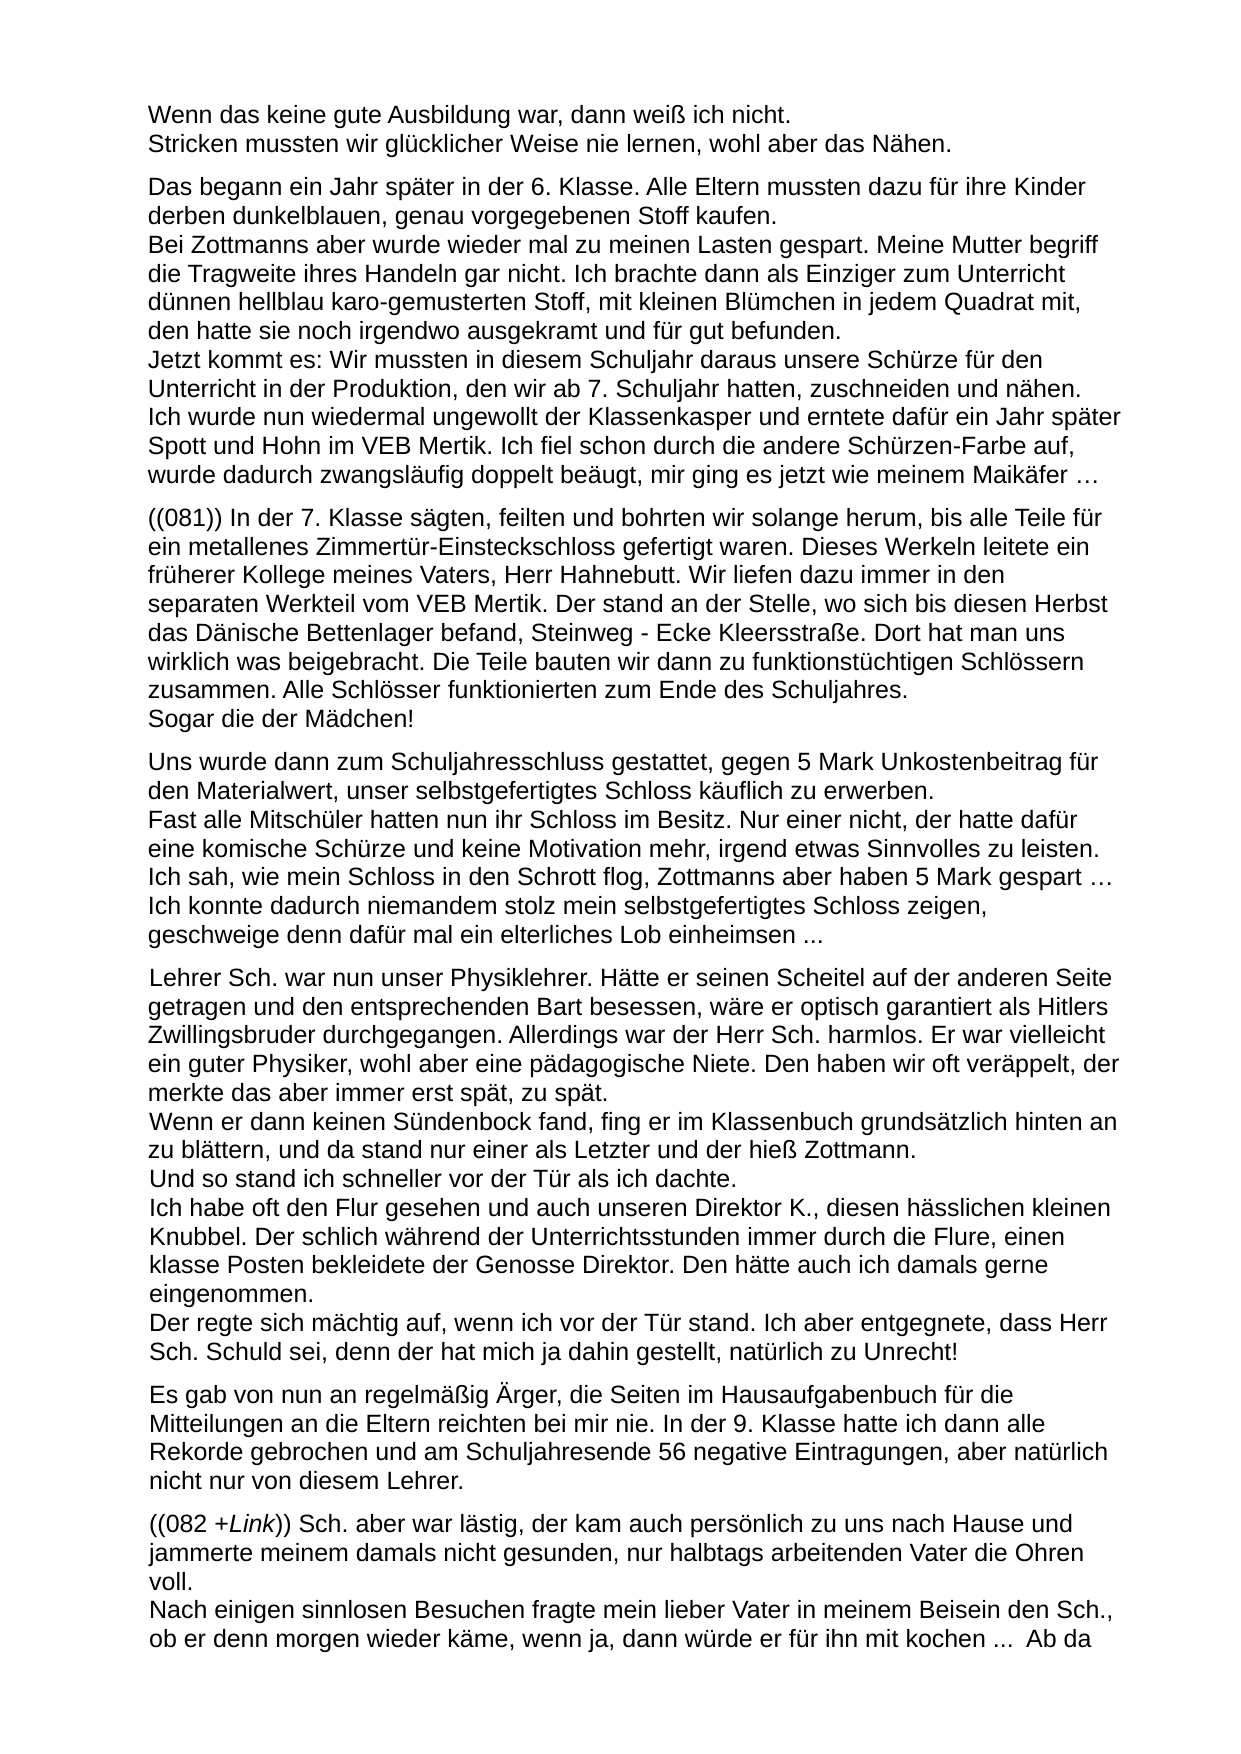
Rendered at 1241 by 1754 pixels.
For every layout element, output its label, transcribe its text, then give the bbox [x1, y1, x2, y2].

text Das begann ein Jahr später in der 6. Klasse. Alle Eltern mussten dazu für ihre Kinder derben dunkelblauen, genau vorgegebenen Stoff kaufen. [148, 172, 1122, 230]
text Uns wurde dann zum Schuljahresschluss gestattet, gegen 5 Mark Unkostenbeitrag für den Materialwert, unser selbstgefertigtes Schloss käuflich zu erwerben. [148, 747, 1122, 805]
text Sogar die der Mädchen! [148, 704, 1122, 733]
text ((082 +Link)) Sch. aber war lästig, der kam auch persönlich zu uns nach Hause und jammerte meinem damals nicht gesunden, nur halbtags arbeitenden Vater die Ohren voll. [149, 1509, 1122, 1595]
text Jetzt kommt es: Wir mussten in diesem Schuljahr daraus unsere Schürze für den Unterricht in der Produktion, den wir ab 7. Schuljahr hatten, zuschneiden und nähen. Ich wurde nun wiedermal ungewollt der Klassenkasper und erntete dafür ein Jahr später Spott und Hohn im VEB Mertik. Ich fiel schon durch die andere Schürzen-Farbe auf, wurde dadurch zwangsläufig doppelt beäugt, mir ging es jetzt wie meinem Maikäfer … [148, 345, 1122, 488]
text Lehrer Sch. war nun unser Physiklehrer. Hätte er seinen Scheitel auf der anderen Seite getragen und den entsprechenden Bart besessen, wäre er optisch garantiert als Hitlers Zwillingsbruder durchgegangen. Allerdings war der Herr Sch. harmlos. Er war vielleicht ein guter Physiker, wohl aber eine pädagogische Niete. Den haben wir oft veräppelt, der merkte das aber immer erst spät, zu spät. [148, 963, 1122, 1107]
text Bei Zottmanns aber wurde wieder mal zu meinen Lasten gespart. Meine Mutter begriff die Tragweite ihres Handeln gar nicht. Ich brachte dann als Einziger zum Unterricht dünnen hellblau karo-gemusterten Stoff, mit kleinen Blümchen in jedem Quadrat mit, den hatte sie noch irgendwo ausgekramt und für gut befunden. [148, 230, 1122, 345]
text Stricken mussten wir glücklicher Weise nie lernen, wohl aber das Nähen. [148, 129, 1122, 158]
text Es gab von nun an regelmäßig Ärger, die Seiten im Hausaufgabenbuch für die Mitteilungen an die Eltern reichten bei mir nie. In der 9. Klasse hatte ich dann alle Rekorde gebrochen und am Schuljahresende 56 negative Eintragungen, aber natürlich nicht nur von diesem Lehrer. [149, 1380, 1122, 1495]
text Wenn das keine gute Ausbildung war, dann weiß ich nicht. [148, 100, 1122, 129]
text Und so stand ich schneller vor der Tür als ich dachte. [148, 1164, 1122, 1193]
text Fast alle Mitschüler hatten nun ihr Schloss im Besitz. Nur einer nicht, der hatte dafür eine komische Schürze und keine Motivation mehr, irgend etwas Sinnvolles zu leisten. Ich sah, wie mein Schloss in den Schrott flog, Zottmanns aber haben 5 Mark gespart … Ich konnte dadurch niemandem stolz mein selbstgefertigtes Schloss zeigen, geschweige denn dafür mal ein elterliches Lob einheimsen ... [148, 805, 1122, 948]
text Wenn er dann keinen Sündenbock fand, fing er im Klassenbuch grundsätzlich hinten an zu blättern, und da stand nur einer als Letzter und der hieß Zottmann. [148, 1107, 1122, 1164]
text Nach einigen sinnlosen Besuchen fragte mein lieber Vater in meinem Beisein den Sch., ob er denn morgen wieder käme, wenn ja, dann würde er für ihn mit kochen ... Ab da [149, 1595, 1122, 1653]
text Ich habe oft den Flur gesehen und auch unseren Direktor K., diesen hässlichen kleinen Knubbel. Der schlich während der Unterrichtsstunden immer durch die Flure, einen klasse Posten bekleidete der Genosse Direktor. Den hätte auch ich damals gerne eingenommen. [149, 1193, 1122, 1308]
text Der regte sich mächtig auf, wenn ich vor der Tür stand. Ich aber entgegnete, dass Herr Sch. Schuld sei, denn der hat mich ja dahin gestellt, natürlich zu Unrecht! [149, 1308, 1122, 1365]
text ((081)) In der 7. Klasse sägten, feilten und bohrten wir solange herum, bis alle Teile für ein metallenes Zimmertür-Einsteckschloss gefertigt waren. Dieses Werkeln leitete ein früherer Kollege meines Vaters, Herr Hahnebutt. Wir liefen dazu immer in den separaten Werkteil vom VEB Mertik. Der stand an der Stelle, wo sich bis diesen Herbst das Dänische Bettenlager befand, Steinweg - Ecke Kleersstraße. Dort hat man uns wirklich was beigebracht. Die Teile bauten wir dann zu funktionstüchtigen Schlössern zusammen. Alle Schlösser funktionierten zum Ende des Schuljahres. [148, 503, 1122, 704]
